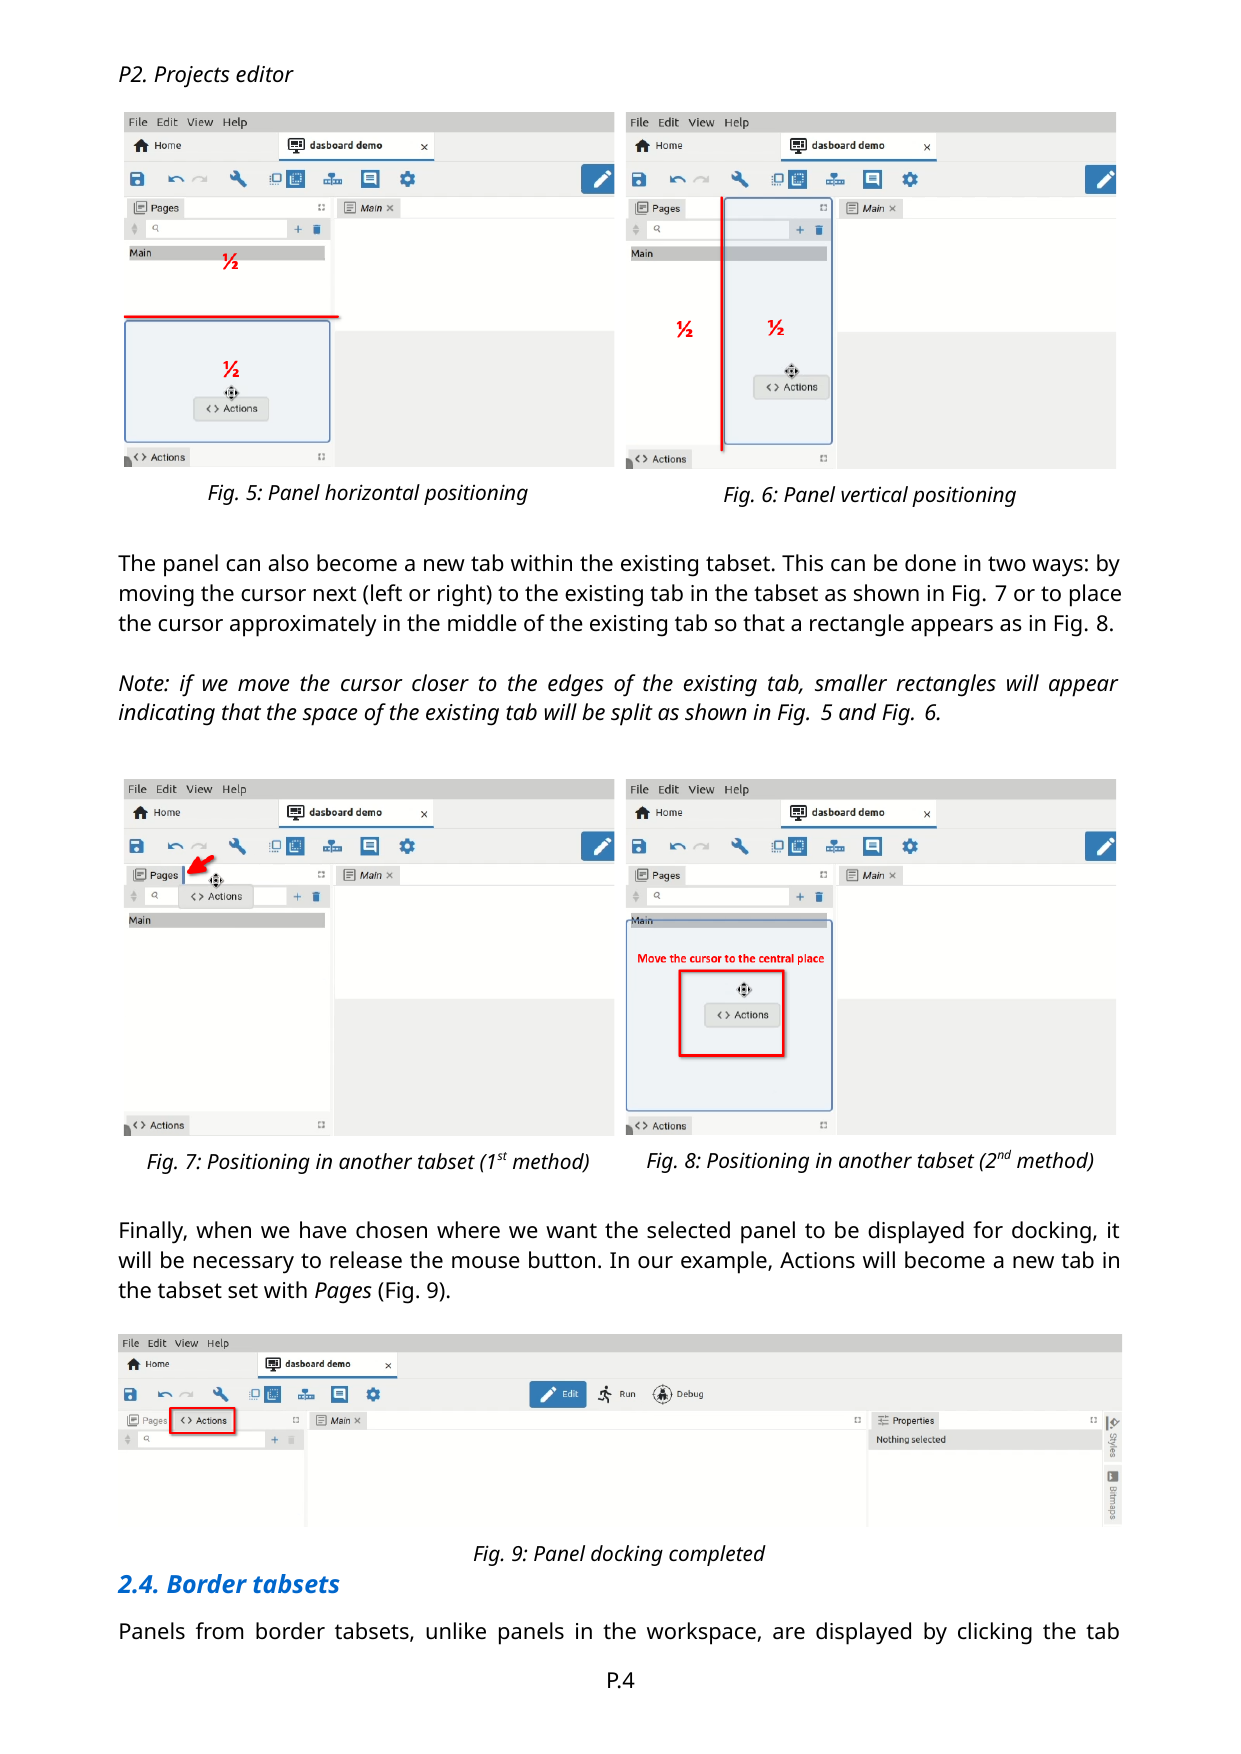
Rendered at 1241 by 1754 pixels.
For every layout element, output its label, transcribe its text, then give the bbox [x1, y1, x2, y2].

text Finally, when we have chosen where we want the selected panel to be displayed for docking, it will be necessary to release the mouse button. In our example, Actions will become a new tab in the tabset set with Pages (Fig. 9). [118, 1215, 1122, 1305]
table_header [620, 774, 1122, 1198]
picture [118, 1334, 1123, 1527]
table_header [620, 509, 1122, 531]
table_header [118, 774, 620, 1198]
table_header [620, 107, 1122, 508]
picture [625, 779, 1117, 1135]
subtitle Border tabsets [118, 1567, 1122, 1601]
text The panel can also become a new tab within the existing tabset. This can be done in two ways: by moving the cursor next (left or right) to the existing tab in the tabset as shown in Fig. 7 or to place the cursor approximately in the middle of the existing tab so that a rectangle appears as in Fig. 8. [118, 548, 1122, 638]
picture [625, 112, 1117, 469]
table_header [118, 107, 620, 531]
list Fig. 9: Panel docking completed [118, 1527, 1122, 1567]
text Panels from border tabsets, unlike panels in the workspace, are displayed by clicking the tab [118, 1616, 1122, 1646]
picture [123, 112, 615, 467]
text Note: if we move the cursor closer to the edges of the existing tab, smaller rectangles will appear indicating that the space of the existing tab will be split as shown in Fig. 5 and Fig. 6. [118, 667, 1122, 727]
picture [123, 779, 615, 1136]
